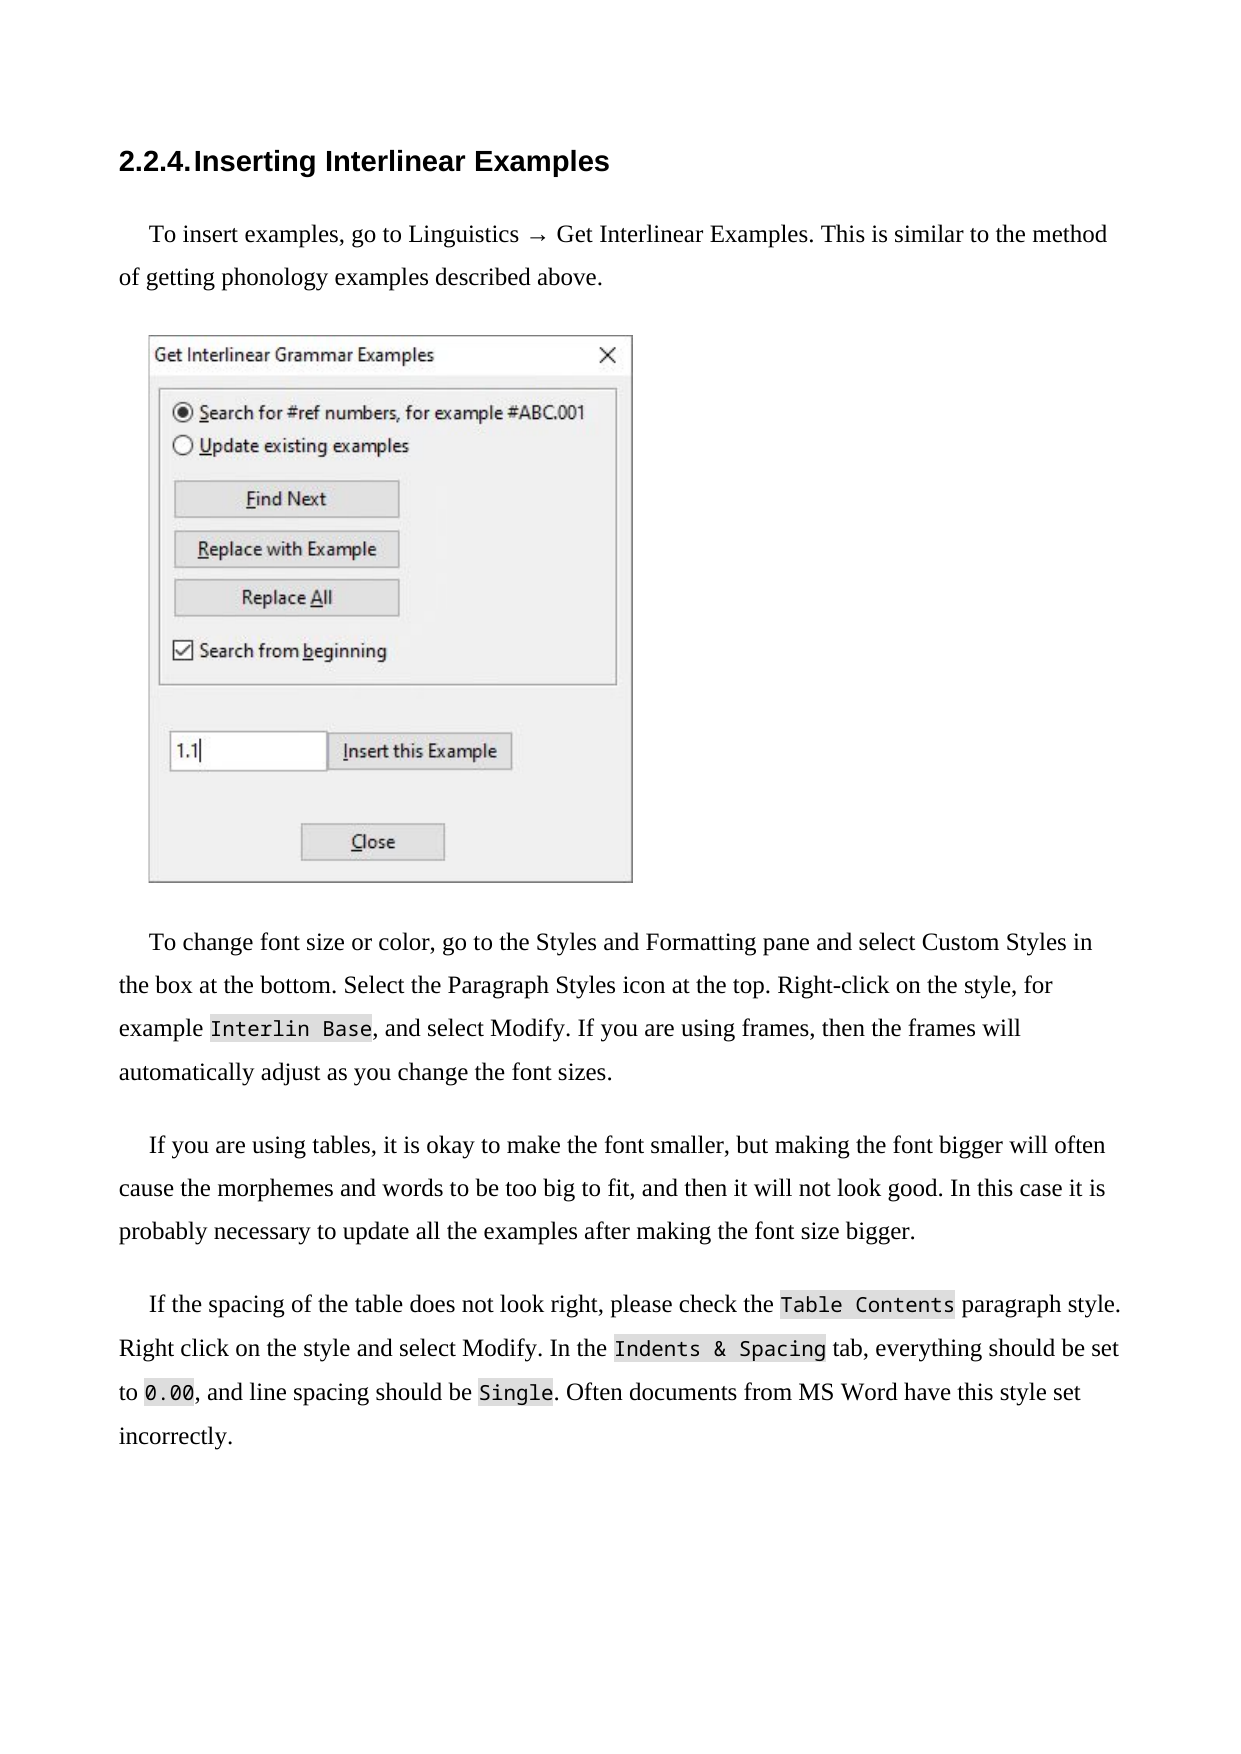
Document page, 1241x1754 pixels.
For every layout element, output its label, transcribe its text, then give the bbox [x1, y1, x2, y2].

text If the spacing of the table does not look right, please check the Table Contents paragraph style. Right click on the style and select Modify. In the Indents & Spacing tab, everything should be set to 0.00, and line spacing should be Single. Often documents from MS Word have this style set incorrectly. [118, 1289, 1122, 1449]
text To insert examples, go to Linguistics → Get Interlinear Examples. This is similar to the method of getting phonology examples described above. [118, 219, 1122, 291]
text To change font size or color, go to the Styles and Formatting pane and select Custom Styles in the box at the bottom. Select the Paragraph Styles icon at the top. Right-click on the style, for example Interlin Base, and select Modify. If you are using frames, then the frames will automatically adjust as you change the font sizes. [118, 927, 1122, 1085]
text If you are using tables, it is okay to make the font smaller, but making the font bigger will often cause the morphemes and words to be too big to fit, and then it will not look good. In this case it is probably necessary to update all the examples after making the font size bigger. [118, 1130, 1122, 1245]
picture [148, 335, 633, 883]
subtitle Inserting Interlinear Examples [118, 143, 1122, 177]
